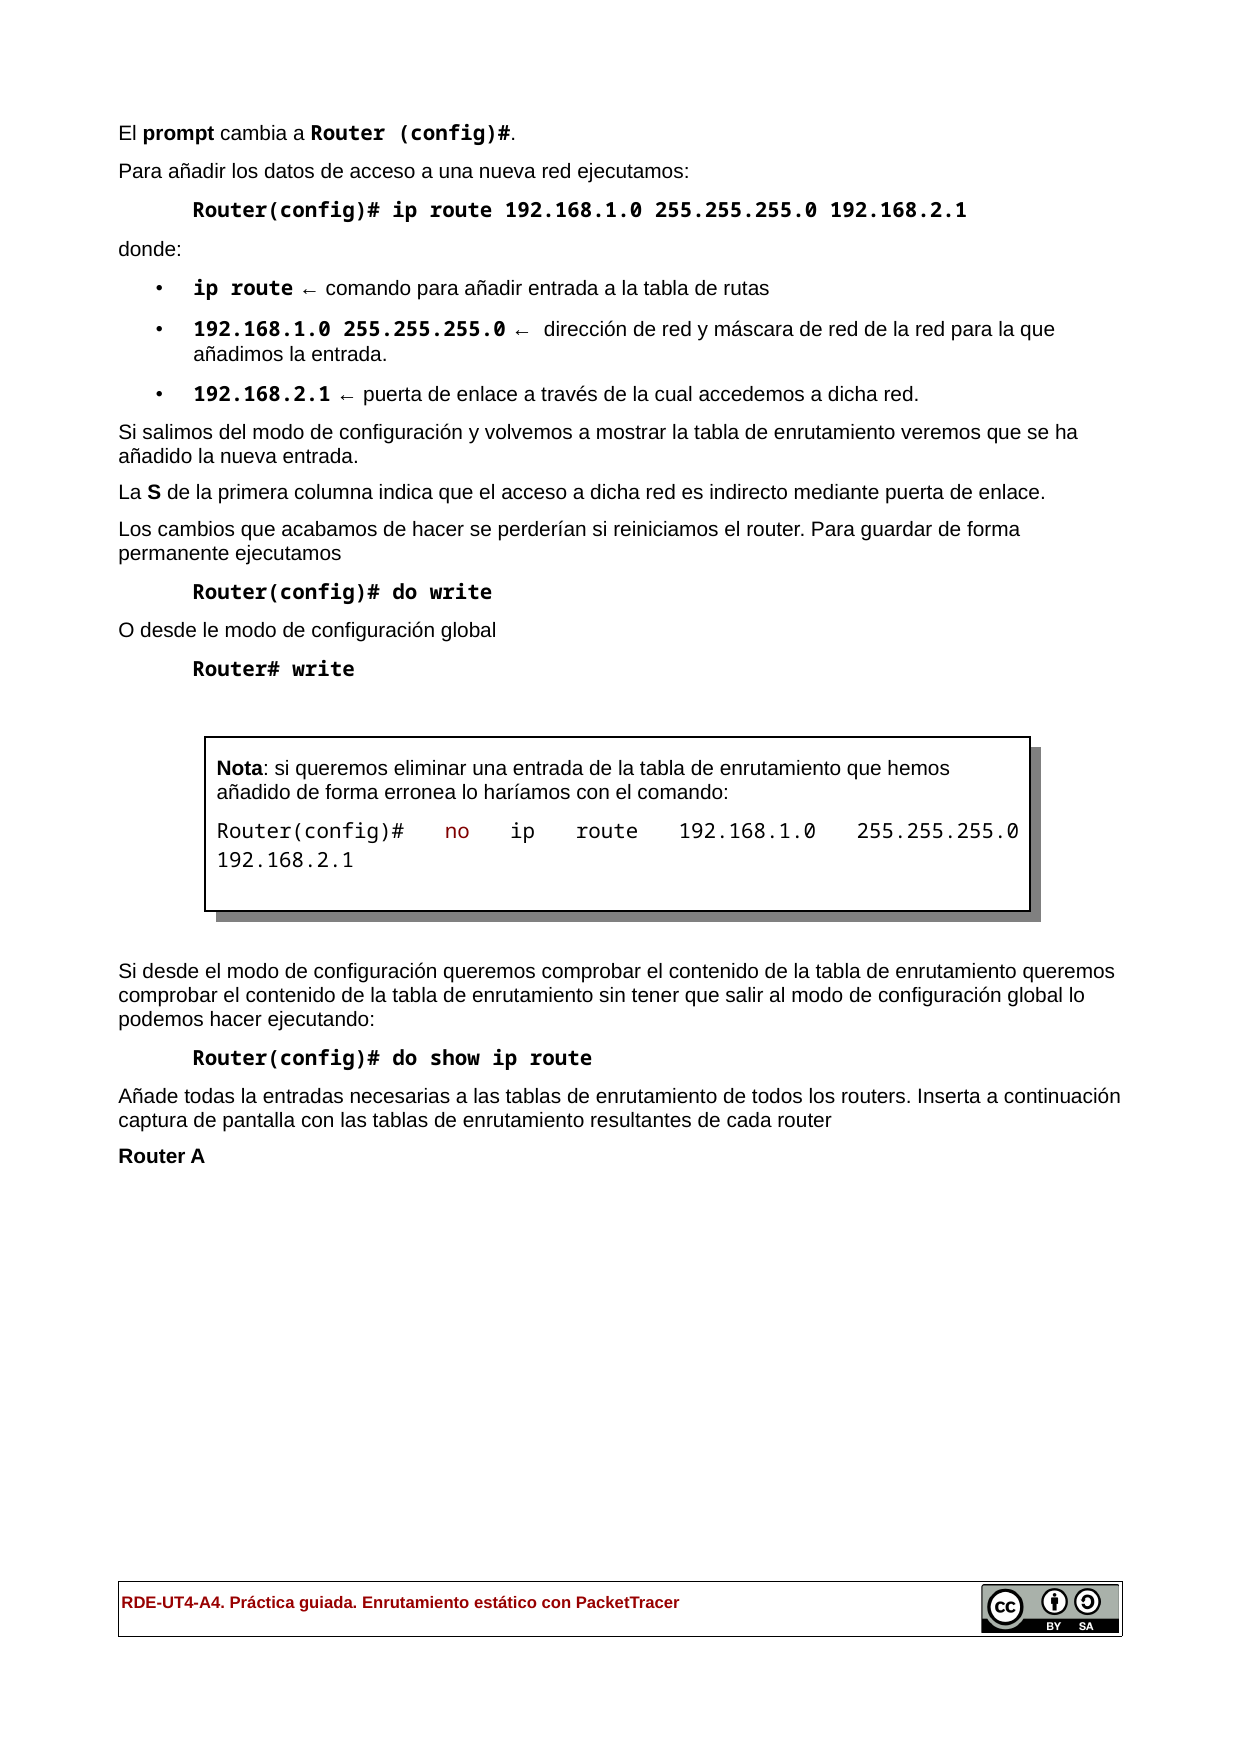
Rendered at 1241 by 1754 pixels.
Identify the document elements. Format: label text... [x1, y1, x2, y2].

text Añade todas la entradas necesarias a las tablas de enrutamiento de todos los routers. Inserta a continuación captura de pantalla con las tablas de enrutamiento resultantes de cada router [118, 1084, 1122, 1132]
text O desde le modo de configuración global [118, 618, 1122, 642]
text Router# write [118, 654, 1122, 683]
text Router A [118, 1144, 1122, 1168]
list 192.168.2.1 ← puerta de enlace a través de la cual accedemos a dicha red. [156, 379, 1122, 407]
text La S de la primera columna indica que el acceso a dicha red es indirecto mediante puerta de enlace. [118, 480, 1122, 504]
text Router(config)# do show ip route [192, 1043, 1122, 1071]
text donde: [118, 236, 1122, 260]
text Para añadir los datos de acceso a una nueva red ejecutamos: [118, 159, 1122, 183]
list ip route ← comando para añadir entrada a la tabla de rutas [156, 273, 1122, 301]
list 192.168.1.0 255.255.255.0 ← dirección de red y máscara de red de la red para la que añadimos la entrada. [156, 314, 1122, 366]
picture [981, 1584, 1119, 1633]
text Los cambios que acabamos de hacer se perderían si reiniciamos el router. Para guardar de forma permanente ejecutamos [118, 517, 1122, 564]
text Router(config)# do write [118, 577, 1122, 605]
text Router(config)# ip route 192.168.1.0 255.255.255.0 192.168.2.1 [192, 196, 1122, 224]
text Si desde el modo de configuración queremos comprobar el contenido de la tabla de enrutamiento queremos comprobar el contenido de la tabla de enrutamiento sin tener que salir al modo de configuración global lo podemos hacer ejecutando: [118, 959, 1122, 1031]
text El prompt cambia a Router (config)#. [118, 118, 1122, 147]
table_header Nota: si queremos eliminar una entrada de la tabla de enrutamiento que hemos añadido de forma erronea lo haríamos con el comando: Router(config)# no ip route 192.168.1.0 255.255.255.0 192.168.2.1 [206, 738, 1029, 909]
text Si salimos del modo de configuración y volvemos a mostrar la tabla de enrutamiento veremos que se ha añadido la nueva entrada. [118, 420, 1122, 468]
